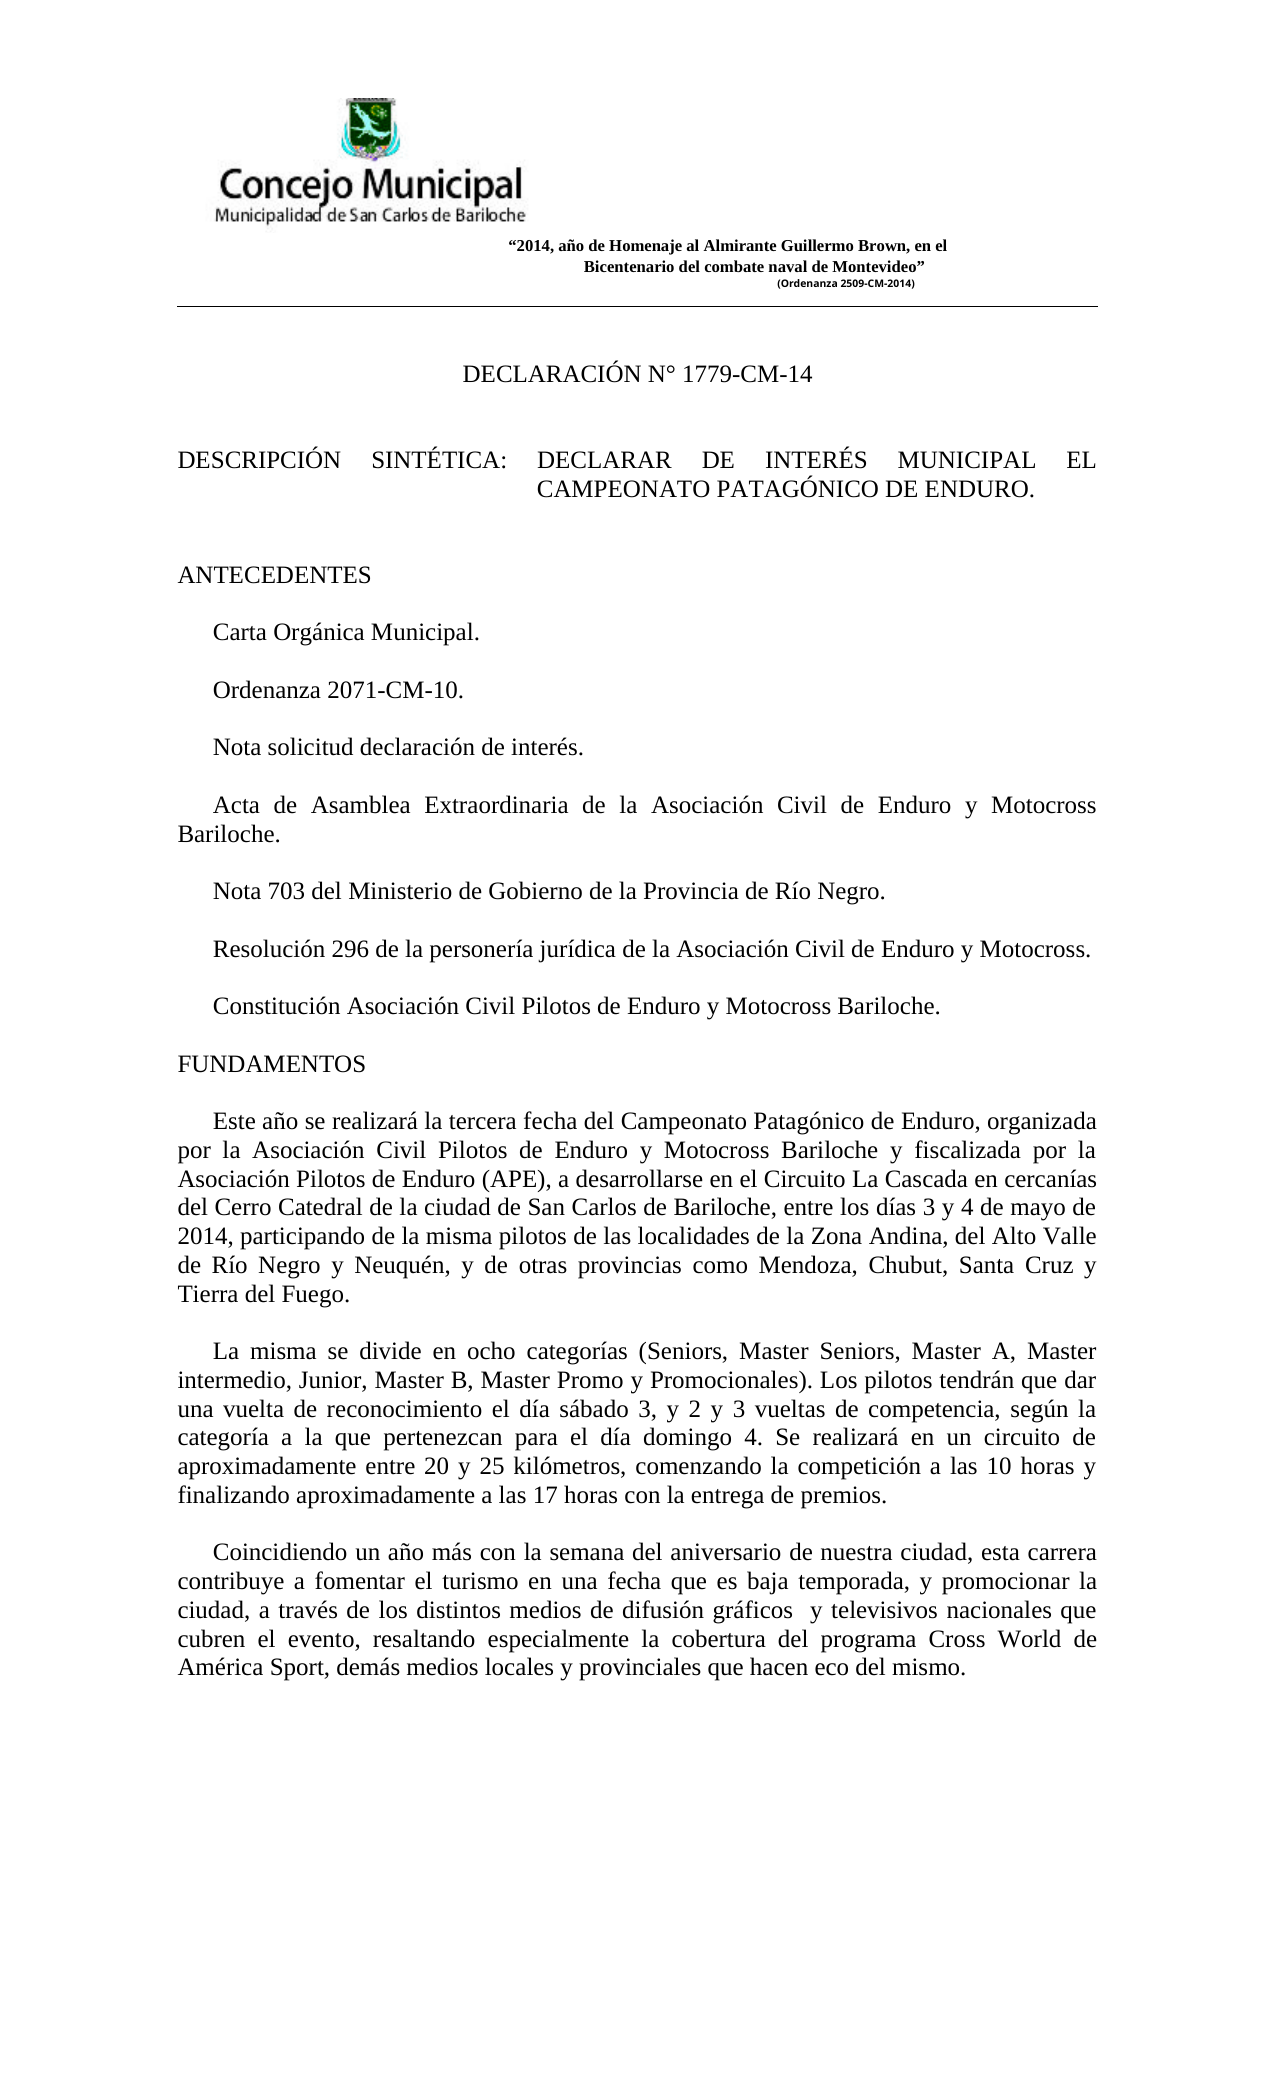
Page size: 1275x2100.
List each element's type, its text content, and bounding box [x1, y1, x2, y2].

text Nota 703 del Ministerio de Gobierno de la Provincia de Río Negro. [177, 876, 1098, 905]
picture [194, 98, 554, 234]
text FUNDAMENTOS [177, 1049, 1098, 1077]
text Constitución Asociación Civil Pilotos de Enduro y Motocross Bariloche. [177, 991, 1098, 1020]
text La misma se divide en ocho categorías (Seniors, Master Seniors, Master A, Master intermedio, Junior, Master B, Master Promo y Promocionales). Los pilotos tendrán que dar una vuelta de reconocimiento el día sábado 3, y 2 y 3 vueltas de competencia, según la categoría a la que pertenezcan para el día domingo 4. Se realizará en un circuito de aproximadamente entre 20 y 25 kilómetros, comenzando la competición a las 10 horas y finalizando aproximadamente a las 17 horas con la entrega de premios. [177, 1336, 1098, 1509]
text Ordenanza 2071-CM-10. [177, 675, 1098, 704]
text Coincidiendo un año más con la semana del aniversario de nuestra ciudad, esta carrera contribuye a fomentar el turismo en una fecha que es baja temporada, y promocionar la ciudad, a través de los distintos medios de difusión gráficos y televisivos nacionales que cubren el evento, resaltando especialmente la cobertura del programa Cross World de América Sport, demás medios locales y provinciales que hacen eco del mismo. [177, 1537, 1098, 1681]
text DESCRIPCIÓN SINTÉTICA: DECLARAR DE INTERÉS MUNICIPAL EL CAMPEONATO PATAGÓNICO DE ENDURO. [177, 445, 1098, 502]
text Nota solicitud declaración de interés. [177, 732, 1098, 761]
text Carta Orgánica Municipal. [177, 617, 1098, 646]
text Resolución 296 de la personería jurídica de la Asociación Civil de Enduro y Motocross. [177, 934, 1098, 962]
text Acta de Asamblea Extraordinaria de la Asociación Civil de Enduro y Motocross Bariloche. [177, 790, 1098, 847]
text ANTECEDENTES [177, 560, 1098, 589]
text Este año se realizará la tercera fecha del Campeonato Patagónico de Enduro, organizada por la Asociación Civil Pilotos de Enduro y Motocross Bariloche y fiscalizada por la Asociación Pilotos de Enduro (APE), a desarrollarse en el Circuito La Cascada en cercanías del Cerro Catedral de la ciudad de San Carlos de Bariloche, entre los días 3 y 4 de mayo de 2014, participando de la misma pilotos de las localidades de la Zona Andina, del Alto Valle de Río Negro y Neuquén, y de otras provincias como Mendoza, Chubut, Santa Cruz y Tierra del Fuego. [177, 1106, 1098, 1307]
text DECLARACIÓN N° 1779-CM-14 [177, 359, 1098, 387]
